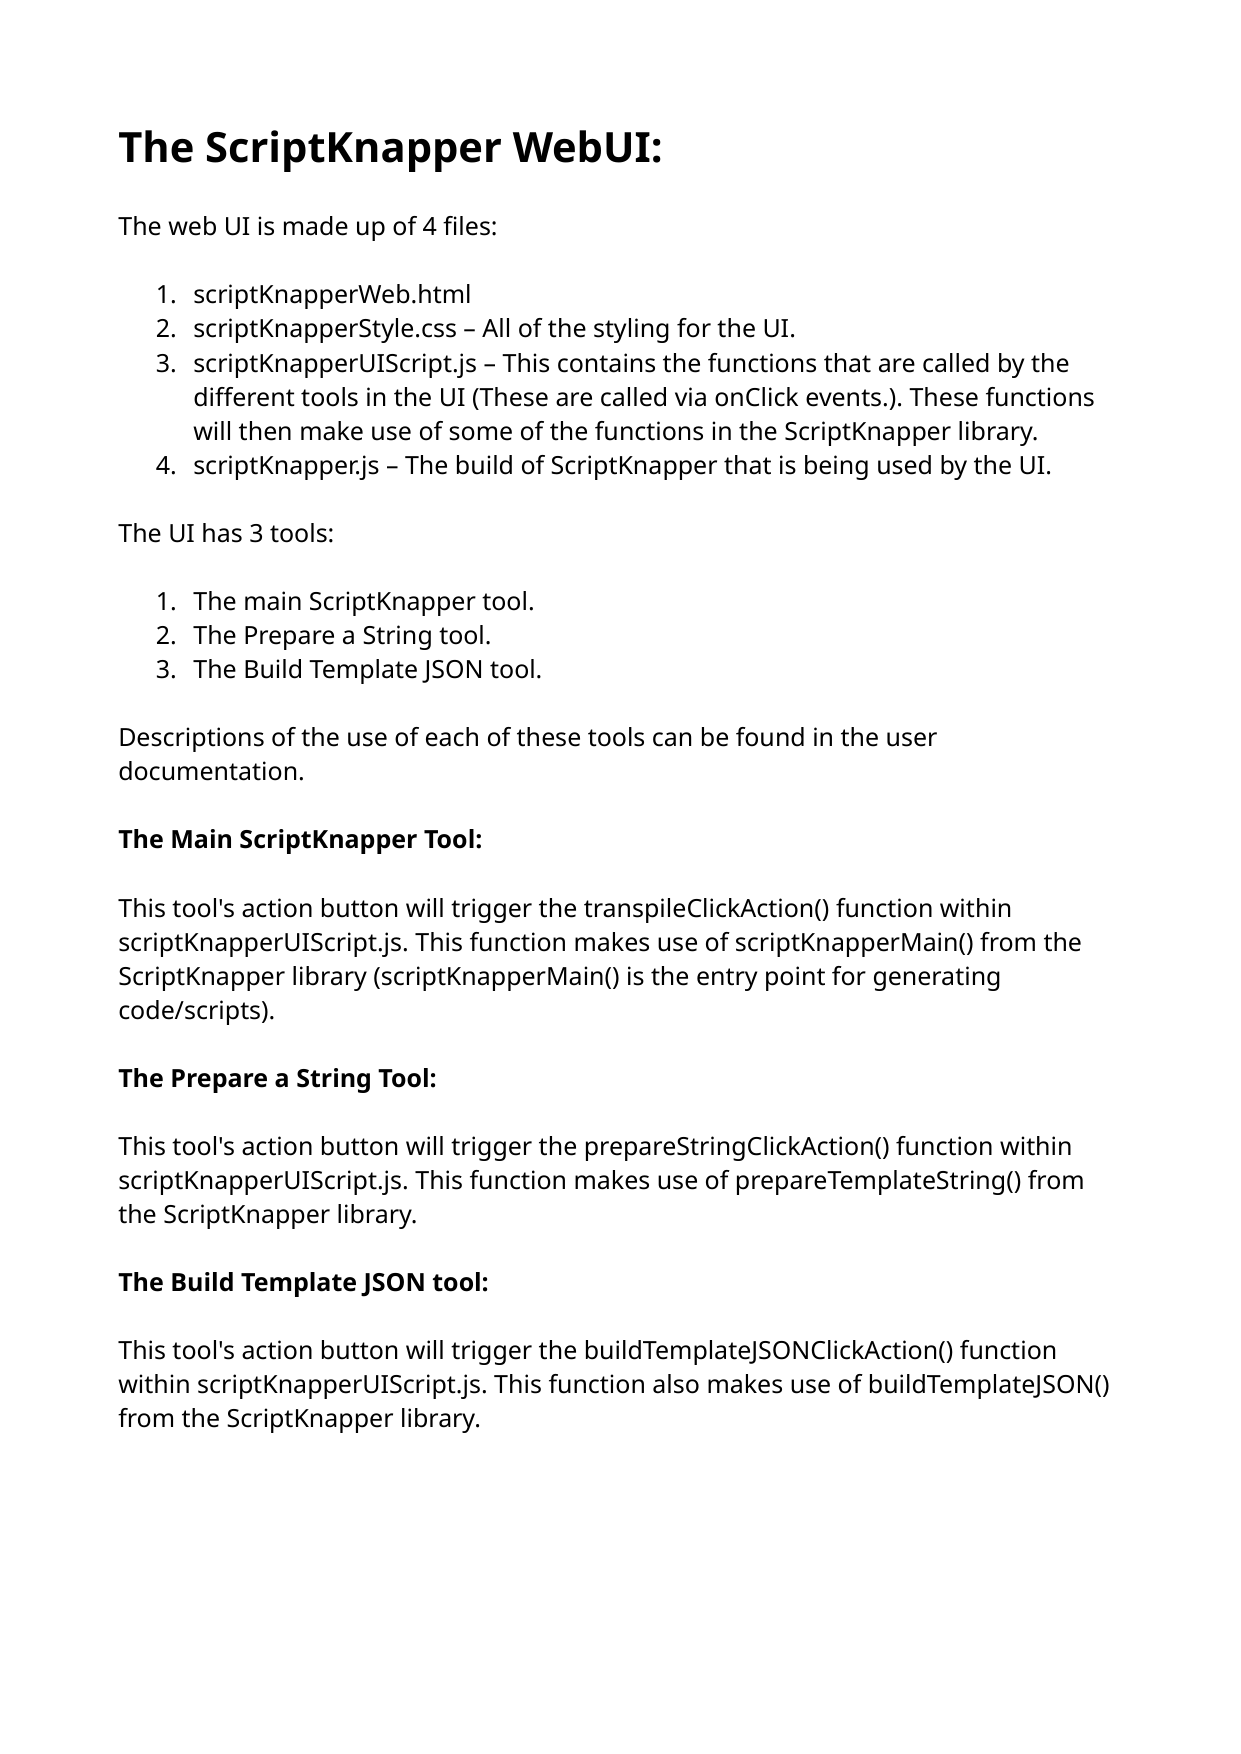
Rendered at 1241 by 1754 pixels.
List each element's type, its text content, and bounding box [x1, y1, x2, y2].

text The Build Template JSON tool: [118, 1265, 1122, 1299]
list The main ScriptKnapper tool. [156, 584, 1122, 618]
list scriptKnapperWeb.html [156, 277, 1122, 311]
list scriptKnapperUIScript.js – This contains the functions that are called by the different tools in the UI (These are called via onClick events.). These functions will then make use of some of the functions in the ScriptKnapper library. [156, 345, 1122, 447]
list The Prepare a String tool. [156, 618, 1122, 652]
text The Prepare a String Tool: [118, 1061, 1122, 1094]
text This tool's action button will trigger the transpileClickAction() function within scriptKnapperUIScript.js. This function makes use of scriptKnapperMain() from the ScriptKnapper library (scriptKnapperMain() is the entry point for generating code/scripts). [118, 890, 1122, 1026]
text This tool's action button will trigger the buildTemplateJSONClickAction() function within scriptKnapperUIScript.js. This function also makes use of buildTemplateJSON() from the ScriptKnapper library. [118, 1333, 1122, 1435]
text The Main ScriptKnapper Tool: [118, 822, 1122, 856]
text The web UI is made up of 4 files: [118, 209, 1122, 243]
list scriptKnapper.js – The build of ScriptKnapper that is being used by the UI. [156, 447, 1122, 481]
text Descriptions of the use of each of these tools can be found in the user documentation. [118, 720, 1122, 788]
text The UI has 3 tools: [118, 516, 1122, 549]
text This tool's action button will trigger the prepareStringClickAction() function within scriptKnapperUIScript.js. This function makes use of prepareTemplateString() from the ScriptKnapper library. [118, 1129, 1122, 1231]
list scriptKnapperStyle.css – All of the styling for the UI. [156, 311, 1122, 345]
text The ScriptKnapper WebUI: [118, 118, 1122, 175]
list The Build Template JSON tool. [156, 652, 1122, 686]
